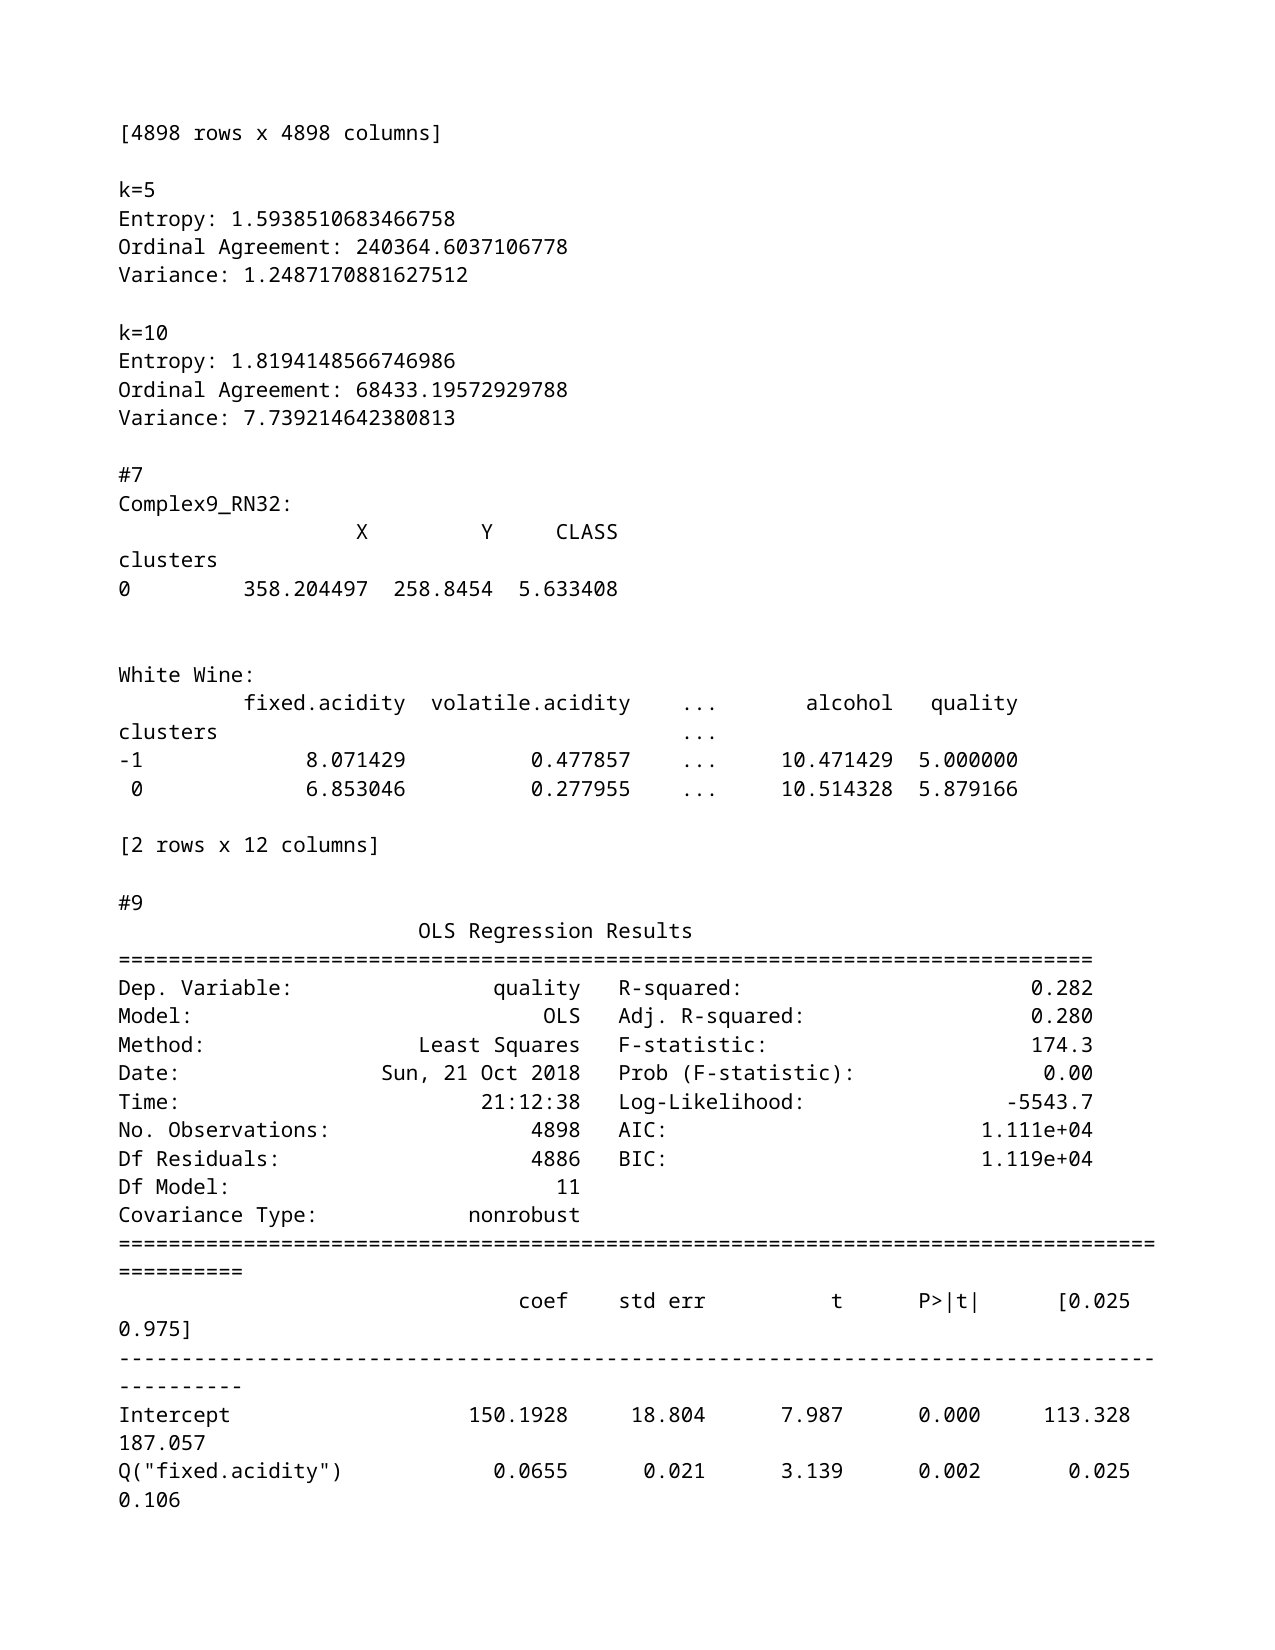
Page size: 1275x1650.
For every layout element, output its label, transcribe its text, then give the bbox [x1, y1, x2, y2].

text Intercept 150.1928 18.804 7.987 0.000 113.328 187.057 [118, 1400, 1157, 1457]
text Df Model: 11 [118, 1172, 1157, 1201]
text 0 6.853046 0.277955 ... 10.514328 5.879166 [118, 774, 1157, 802]
text ============================================================================== [118, 945, 1157, 973]
text White Wine: [118, 660, 1157, 688]
text Entropy: 1.8194148566746986 [118, 346, 1157, 375]
text Model: OLS Adj. R-squared: 0.280 [118, 1002, 1157, 1030]
text Df Residuals: 4886 BIC: 1.119e+04 [118, 1144, 1157, 1172]
text No. Observations: 4898 AIC: 1.111e+04 [118, 1115, 1157, 1144]
text -1 8.071429 0.477857 ... 10.471429 5.000000 [118, 745, 1157, 774]
text Date: Sun, 21 Oct 2018 Prob (F-statistic): 0.00 [118, 1058, 1157, 1087]
text fixed.acidity volatile.acidity ... alcohol quality [118, 688, 1157, 717]
text Covariance Type: nonrobust [118, 1201, 1157, 1229]
text [2 rows x 12 columns] [118, 831, 1157, 859]
text Ordinal Agreement: 240364.6037106778 [118, 232, 1157, 261]
text clusters ... [118, 717, 1157, 745]
text 0 358.204497 258.8454 5.633408 [118, 574, 1157, 602]
text Variance: 7.739214642380813 [118, 403, 1157, 432]
text k=5 [118, 175, 1157, 204]
text Entropy: 1.5938510683466758 [118, 204, 1157, 232]
text [4898 rows x 4898 columns] [118, 118, 1157, 147]
text coef std err t P>|t| [0.025 0.975] [118, 1286, 1157, 1343]
text Complex9_RN32: [118, 489, 1157, 517]
text Variance: 1.2487170881627512 [118, 261, 1157, 289]
text k=10 [118, 318, 1157, 346]
text clusters [118, 546, 1157, 574]
text Ordinal Agreement: 68433.19572929788 [118, 375, 1157, 403]
text Method: Least Squares F-statistic: 174.3 [118, 1030, 1157, 1058]
text Dep. Variable: quality R-squared: 0.282 [118, 973, 1157, 1002]
text Time: 21:12:38 Log-Likelihood: -5543.7 [118, 1087, 1157, 1115]
text ============================================================================================= [118, 1229, 1157, 1286]
text #9 [118, 888, 1157, 916]
text Q("fixed.acidity") 0.0655 0.021 3.139 0.002 0.025 0.106 [118, 1457, 1157, 1513]
text --------------------------------------------------------------------------------------------- [118, 1343, 1157, 1400]
text #7 [118, 460, 1157, 489]
text OLS Regression Results [118, 916, 1157, 945]
text X Y CLASS [118, 517, 1157, 546]
